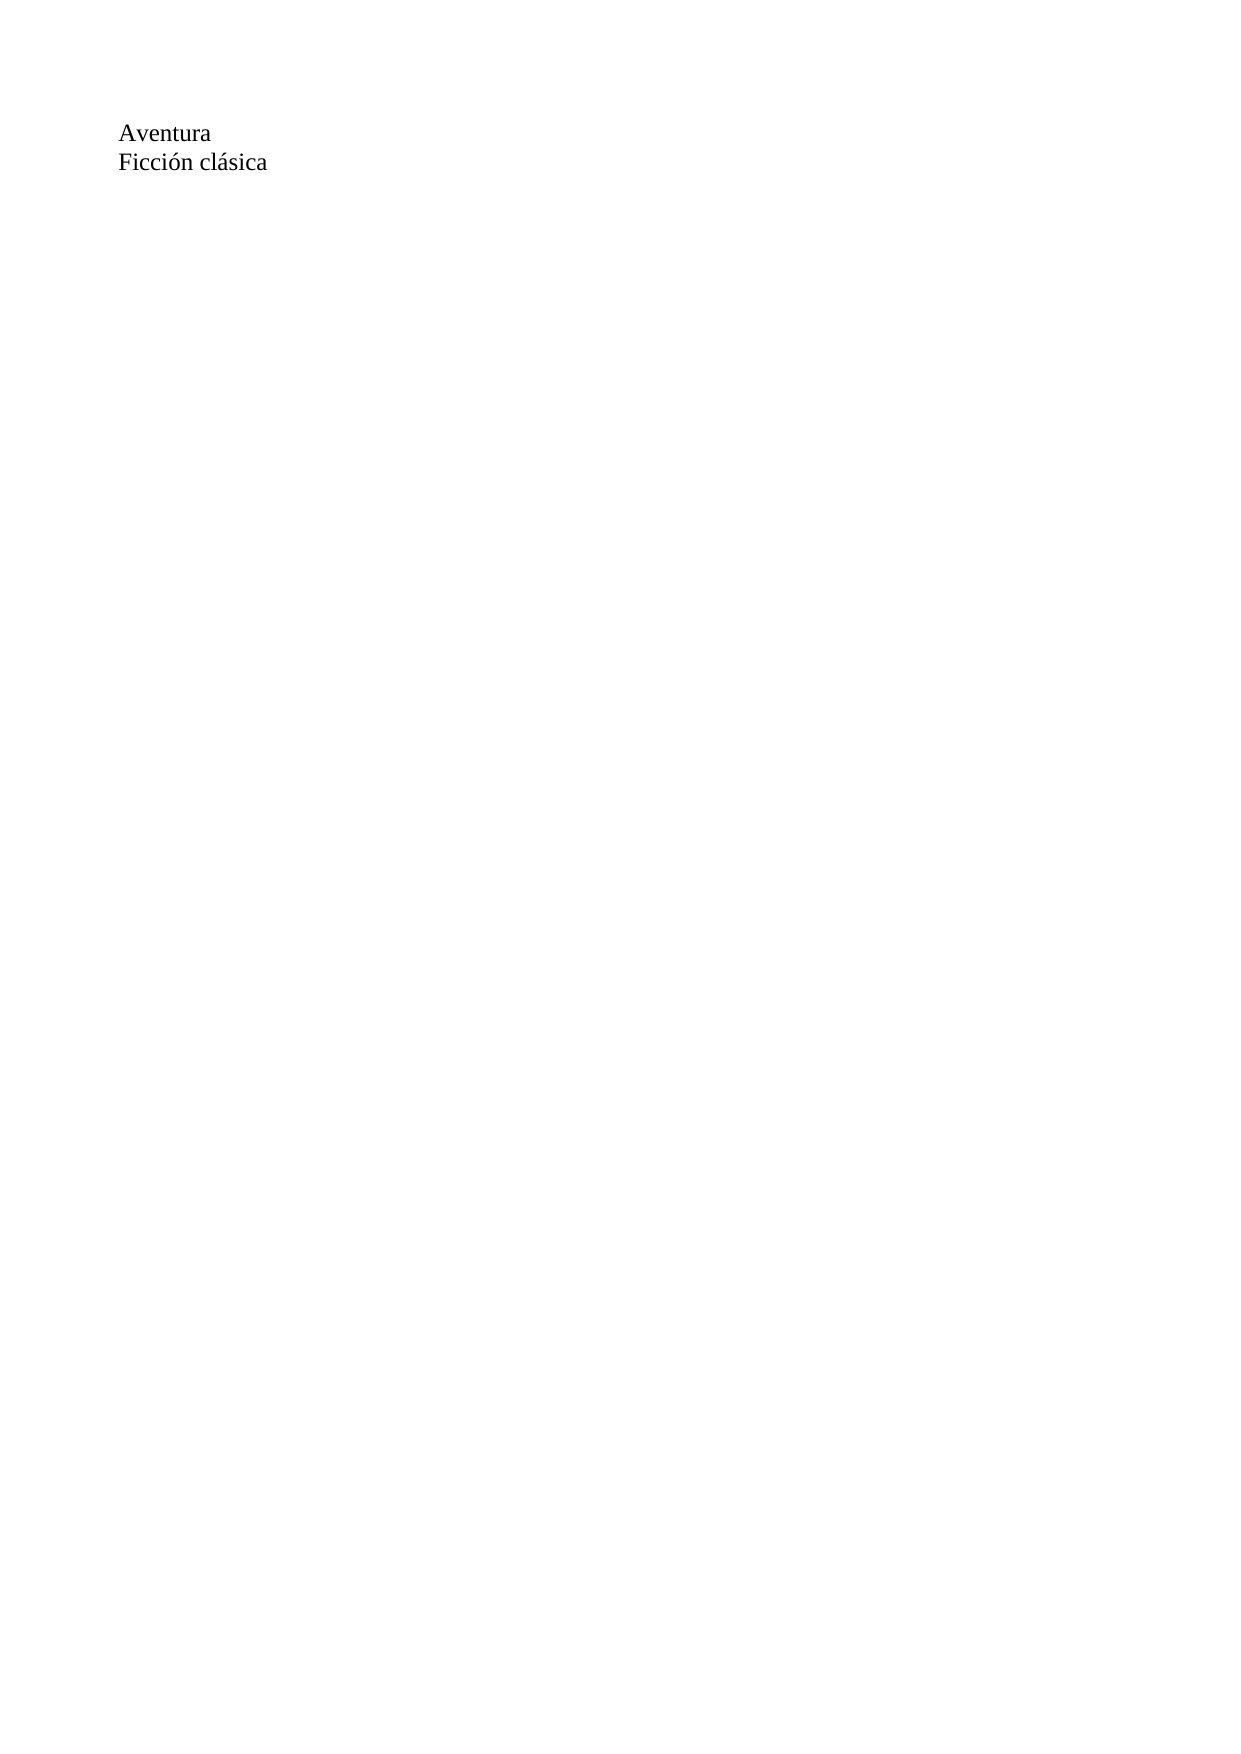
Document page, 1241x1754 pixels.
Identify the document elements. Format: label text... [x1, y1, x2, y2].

text Ficción clásica [118, 147, 1122, 176]
text Aventura [118, 118, 1122, 147]
